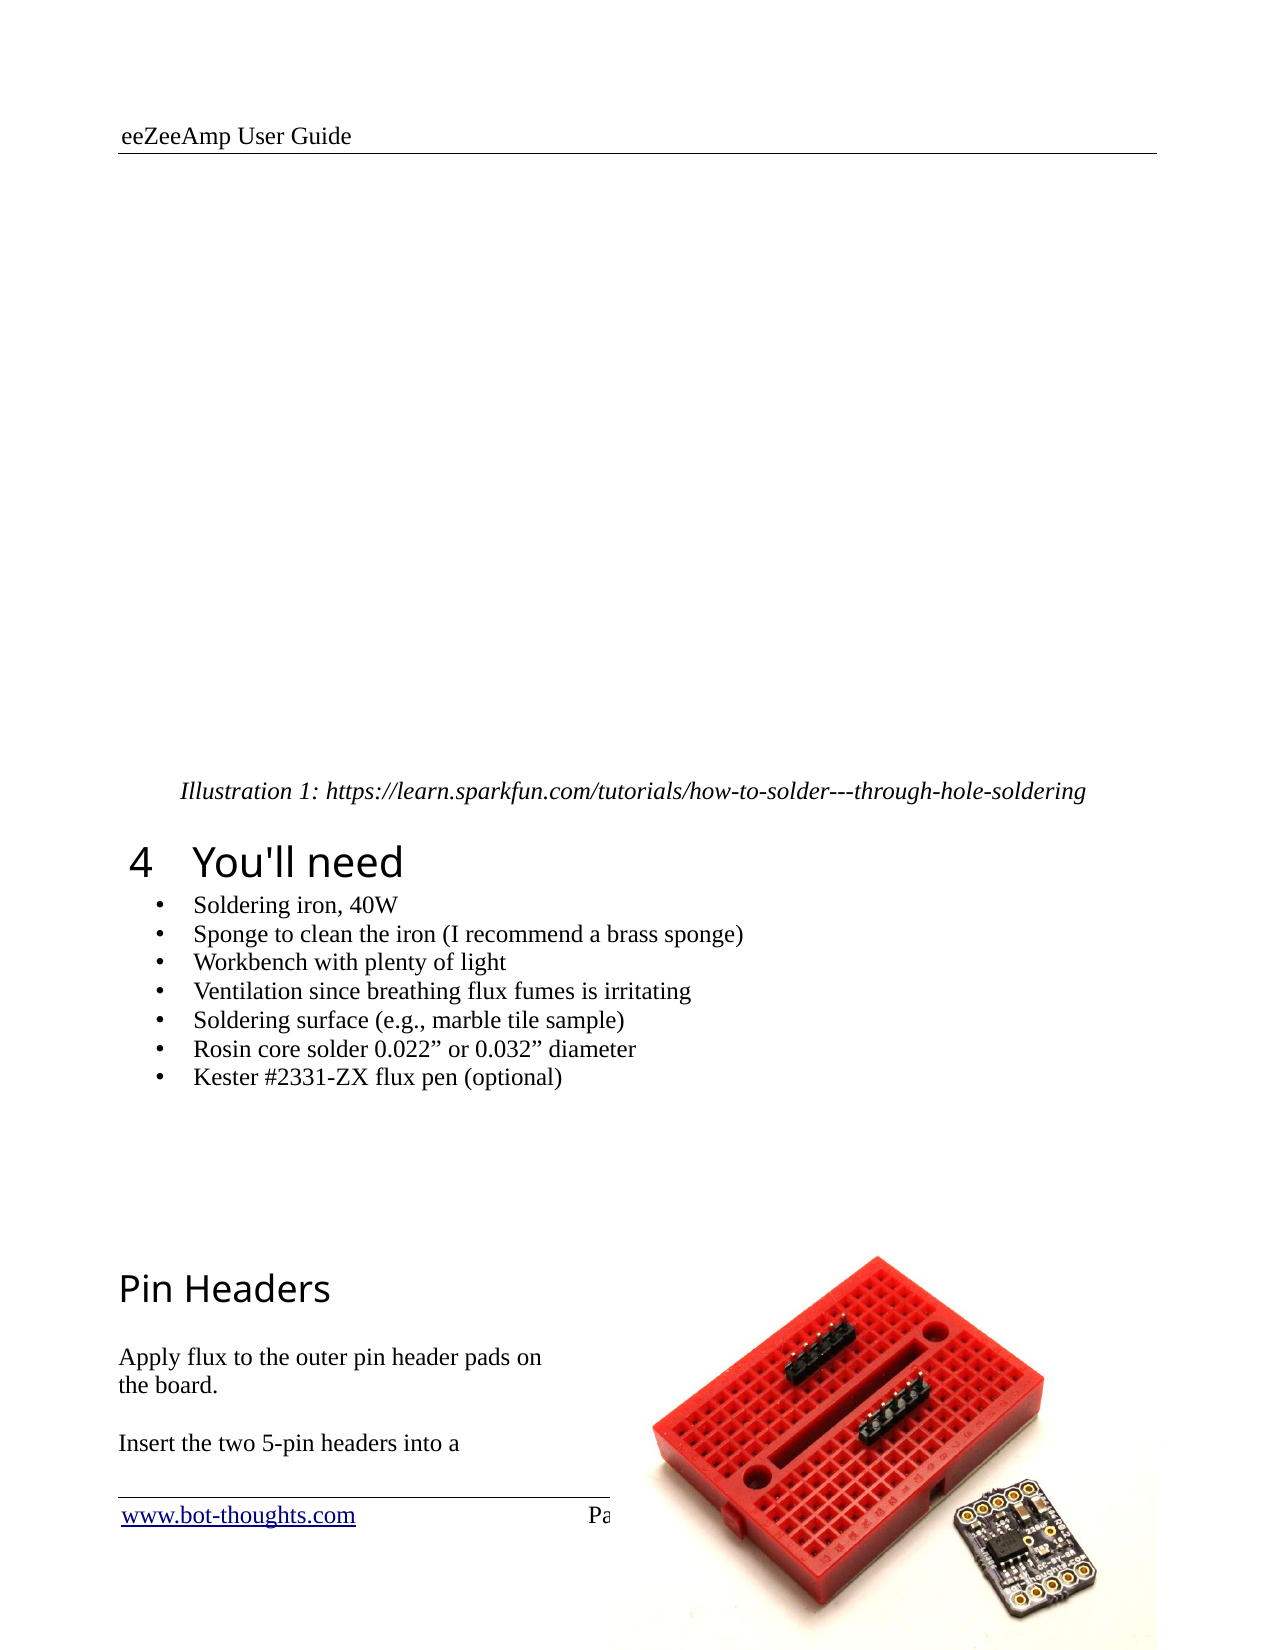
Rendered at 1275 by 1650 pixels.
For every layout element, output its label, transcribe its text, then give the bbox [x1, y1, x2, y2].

text Apply flux to the outer pin header pads on the board. [118, 1342, 610, 1399]
list Soldering iron, 40W [156, 890, 1157, 919]
list Soldering surface (e.g., marble tile sample) [156, 1005, 1157, 1034]
list Sponge to clean the iron (I recommend a brass sponge) [156, 919, 1157, 947]
list Ventilation since breathing flux fumes is irritating [156, 976, 1157, 1005]
picture [610, 1227, 1157, 1650]
text Insert the two 5-pin headers into a [118, 1428, 610, 1457]
text Illustration 1: https://learn.sparkfun.com/tutorials/how-to-solder---through-hole-soldering [122, 196, 1153, 804]
subtitle You'll need [118, 833, 1157, 890]
text Pin Headers [118, 1262, 610, 1313]
list Kester #2331-ZX flux pen (optional) [156, 1062, 1157, 1091]
list Workbench with plenty of light [156, 947, 1157, 976]
list Rosin core solder 0.022” or 0.032” diameter [156, 1034, 1157, 1062]
